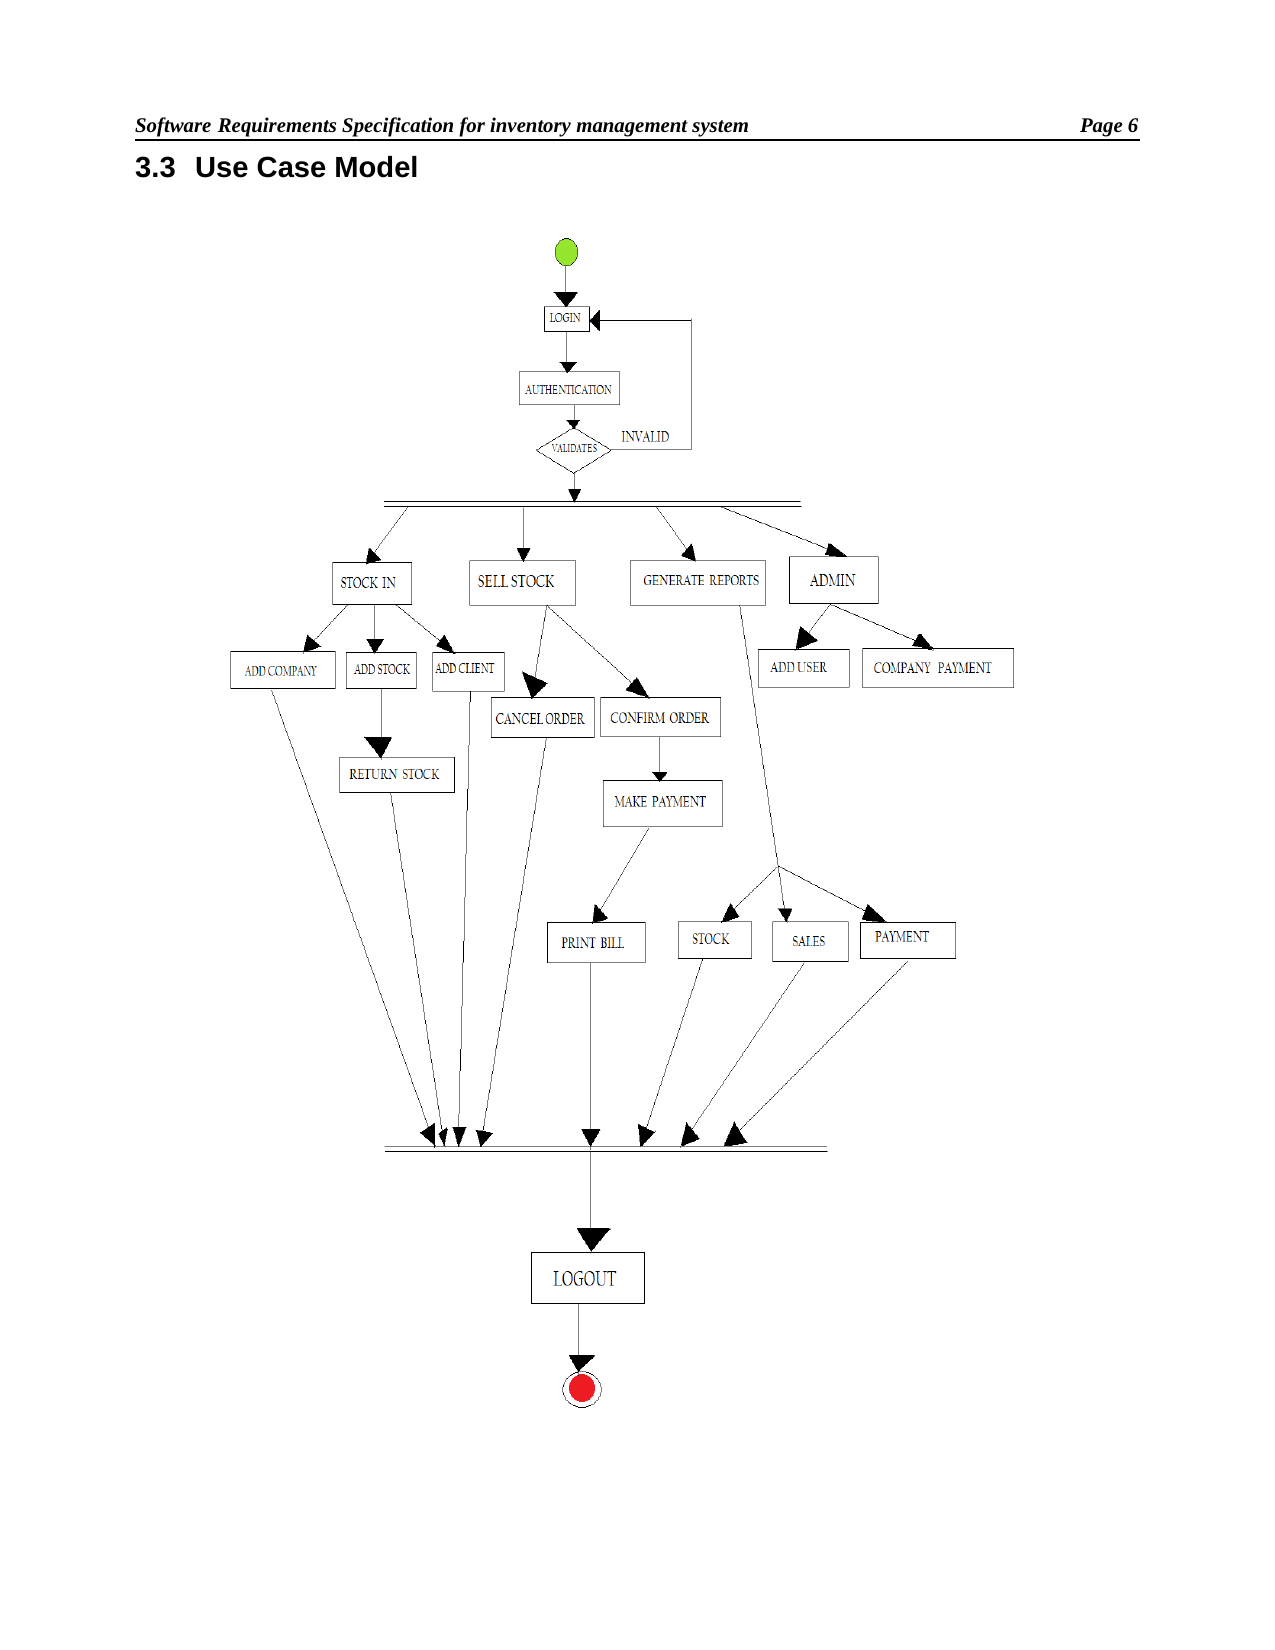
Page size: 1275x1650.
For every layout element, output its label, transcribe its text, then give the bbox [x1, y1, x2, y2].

subtitle Use Case Model [135, 150, 1140, 183]
picture [135, 212, 1140, 1458]
